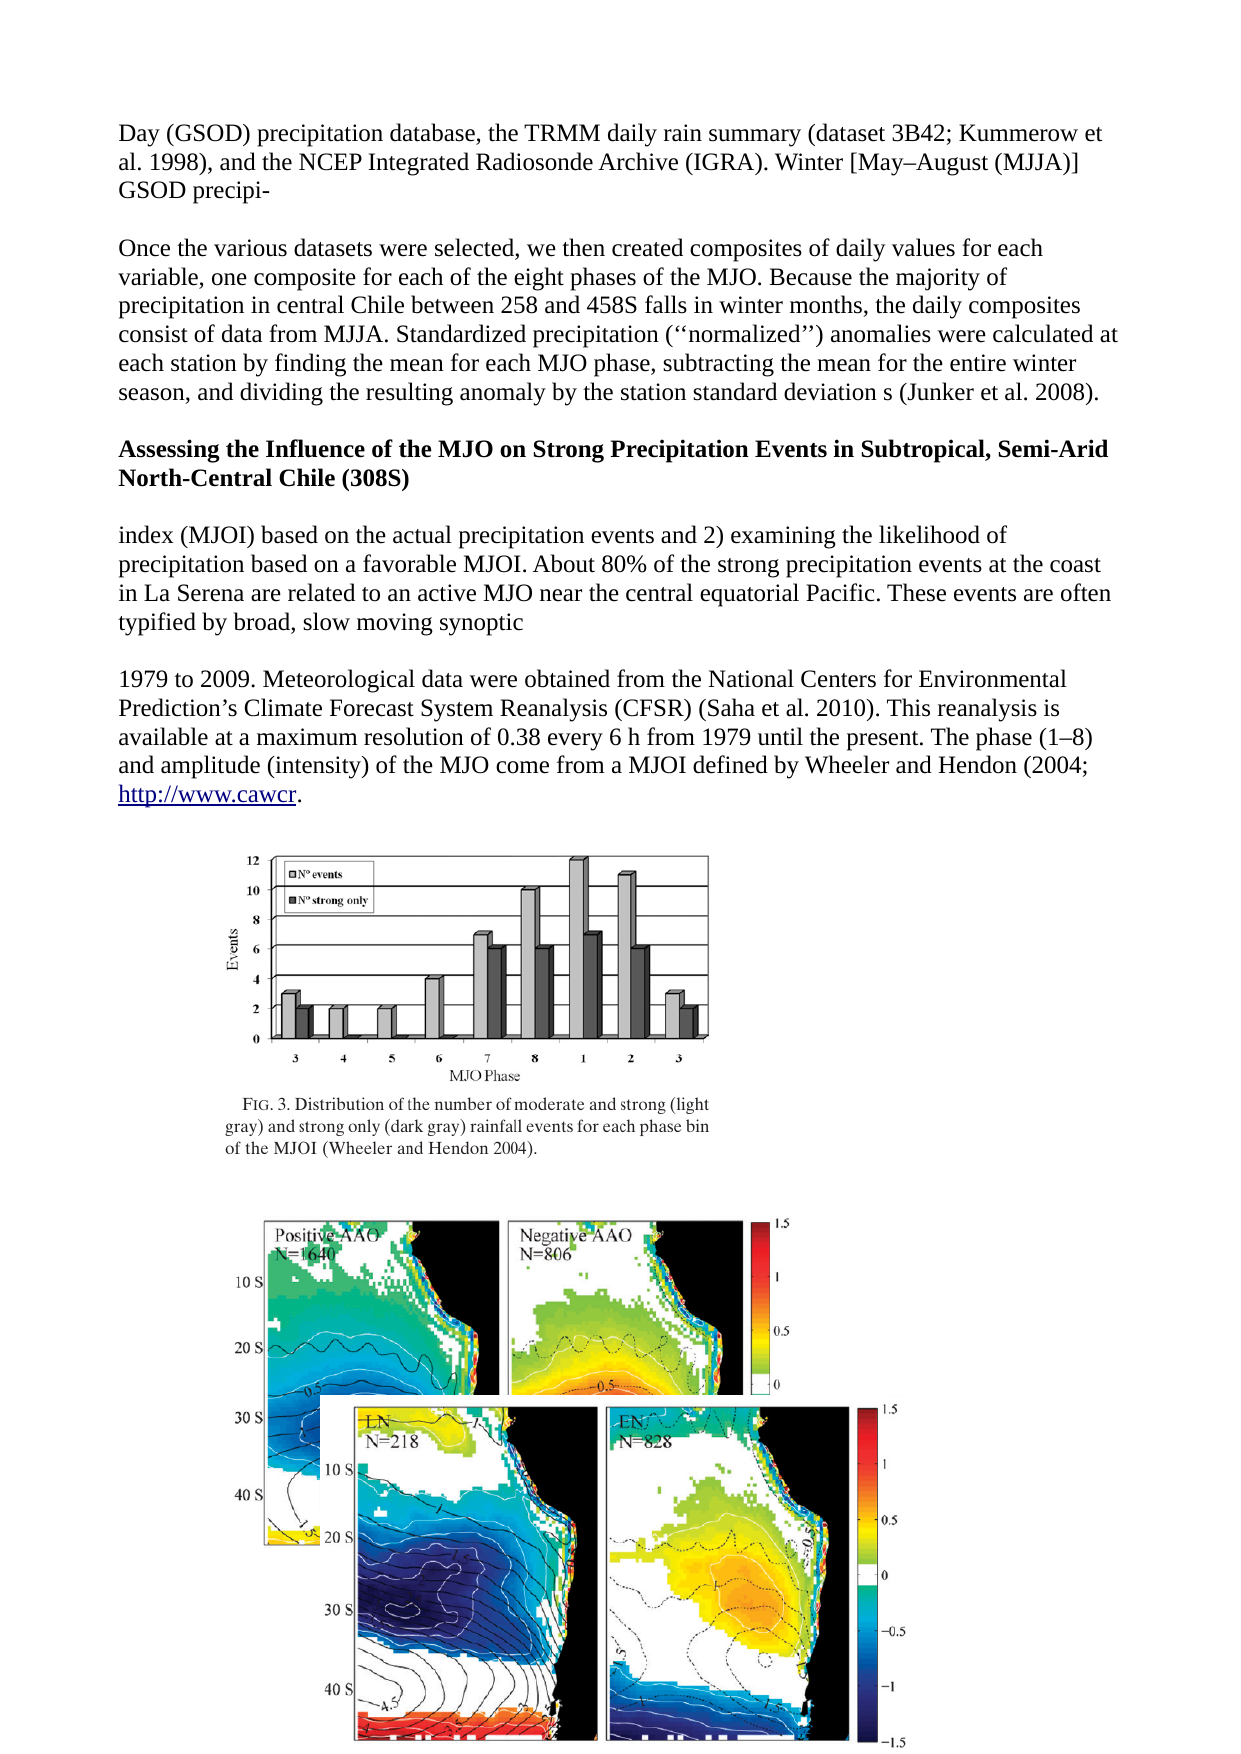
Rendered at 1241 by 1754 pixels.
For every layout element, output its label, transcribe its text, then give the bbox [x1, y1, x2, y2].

picture [196, 829, 728, 1169]
text Day (GSOD) precipitation database, the TRMM daily rain summary (dataset 3B42; Kummerow et al. 1998), and the NCEP Integrated Radiosonde Archive (IGRA). Winter [May–August (MJJA)] GSOD precipi- [118, 118, 1122, 204]
text 1979 to 2009. Meteorological data were obtained from the National Centers for Environmental Prediction’s Climate Forecast System Reanalysis (CFSR) (Saha et al. 2010). This reanalysis is available at a maximum resolution of 0.38 every 6 h from 1979 until the present. The phase (1–8) and amplitude (intensity) of the MJO come from a MJOI defined by Wheeler and Hendon (2004; http://www.cawcr. [118, 664, 1122, 808]
picture [212, 1206, 920, 1754]
text Assessing the Influence of the MJO on Strong Precipitation Events in Subtropical, Semi-Arid North-Central Chile (308S) [118, 434, 1122, 492]
text Once the various datasets were selected, we then created composites of daily values for each variable, one composite for each of the eight phases of the MJO. Because the majority of precipitation in central Chile between 258 and 458S falls in winter months, the daily composites consist of data from MJJA. Standardized precipitation (‘‘normalized’’) anomalies were calculated at each station by finding the mean for each MJO phase, subtracting the mean for the entire winter season, and dividing the resulting anomaly by the station standard deviation s (Junker et al. 2008). [118, 233, 1122, 406]
text index (MJOI) based on the actual precipitation events and 2) examining the likelihood of precipitation based on a favorable MJOI. About 80% of the strong precipitation events at the coast in La Serena are related to an active MJO near the central equatorial Pacific. These events are often typified by broad, slow moving synoptic [118, 521, 1122, 636]
